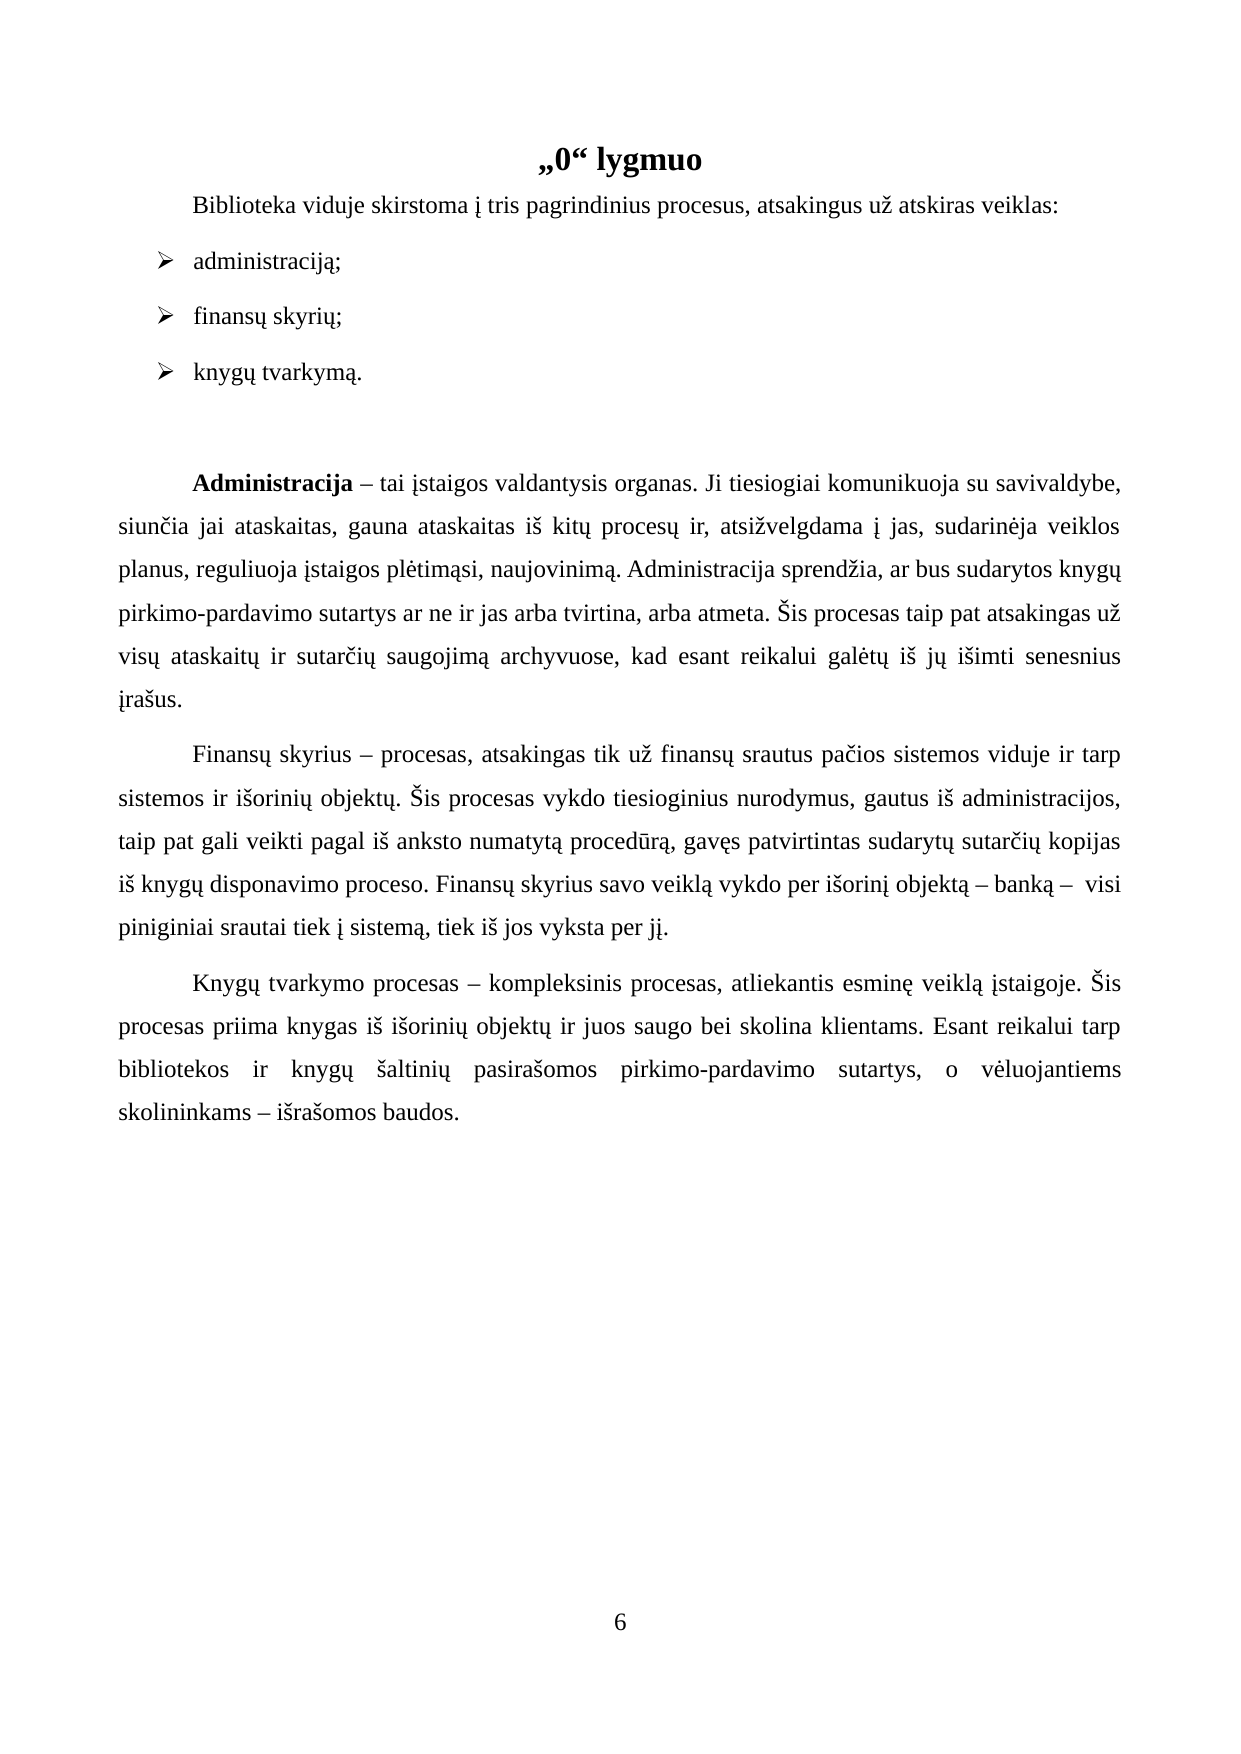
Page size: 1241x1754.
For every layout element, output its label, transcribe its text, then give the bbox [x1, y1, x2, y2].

list finansų skyrių; [156, 301, 1122, 330]
list administraciją; [156, 246, 1122, 274]
text Knygų tvarkymo procesas – kompleksinis procesas, atliekantis esminę veiklą įstaigoje. Šis procesas priima knygas iš išorinių objektų ir juos saugo bei skolina klientams. Esant reikalui tarp bibliotekos ir knygų šaltinių pasirašomos pirkimo-pardavimo sutartys, o vėluojantiems skolininkams – išrašomos baudos. [118, 968, 1122, 1126]
text Biblioteka viduje skirstoma į tris pagrindinius procesus, atsakingus už atskiras veiklas: [118, 190, 1122, 219]
list knygų tvarkymą. [156, 357, 1122, 386]
text Administracija – tai įstaigos valdantysis organas. Ji tiesiogiai komunikuoja su savivaldybe, siunčia jai ataskaitas, gauna ataskaitas iš kitų procesų ir, atsižvelgdama į jas, sudarinėja veiklos planus, reguliuoja įstaigos plėtimąsi, naujovinimą. Administracija sprendžia, ar bus sudarytos knygų pirkimo-pardavimo sutartys ar ne ir jas arba tvirtina, arba atmeta. Šis procesas taip pat atsakingas už visų ataskaitų ir sutarčių saugojimą archyvuose, kad esant reikalui galėtų iš jų išimti senesnius įrašus. [118, 468, 1122, 713]
text Finansų skyrius – procesas, atsakingas tik už finansų srautus pačios sistemos viduje ir tarp sistemos ir išorinių objektų. Šis procesas vykdo tiesioginius nurodymus, gautus iš administracijos, taip pat gali veikti pagal iš anksto numatytą procedūrą, gavęs patvirtintas sudarytų sutarčių kopijas iš knygų disponavimo proceso. Finansų skyrius savo veiklą vykdo per išorinį objektą – banką – visi piniginiai srautai tiek į sistemą, tiek iš jos vyksta per jį. [118, 739, 1122, 941]
subtitle „0“ lygmuo [118, 139, 1122, 178]
